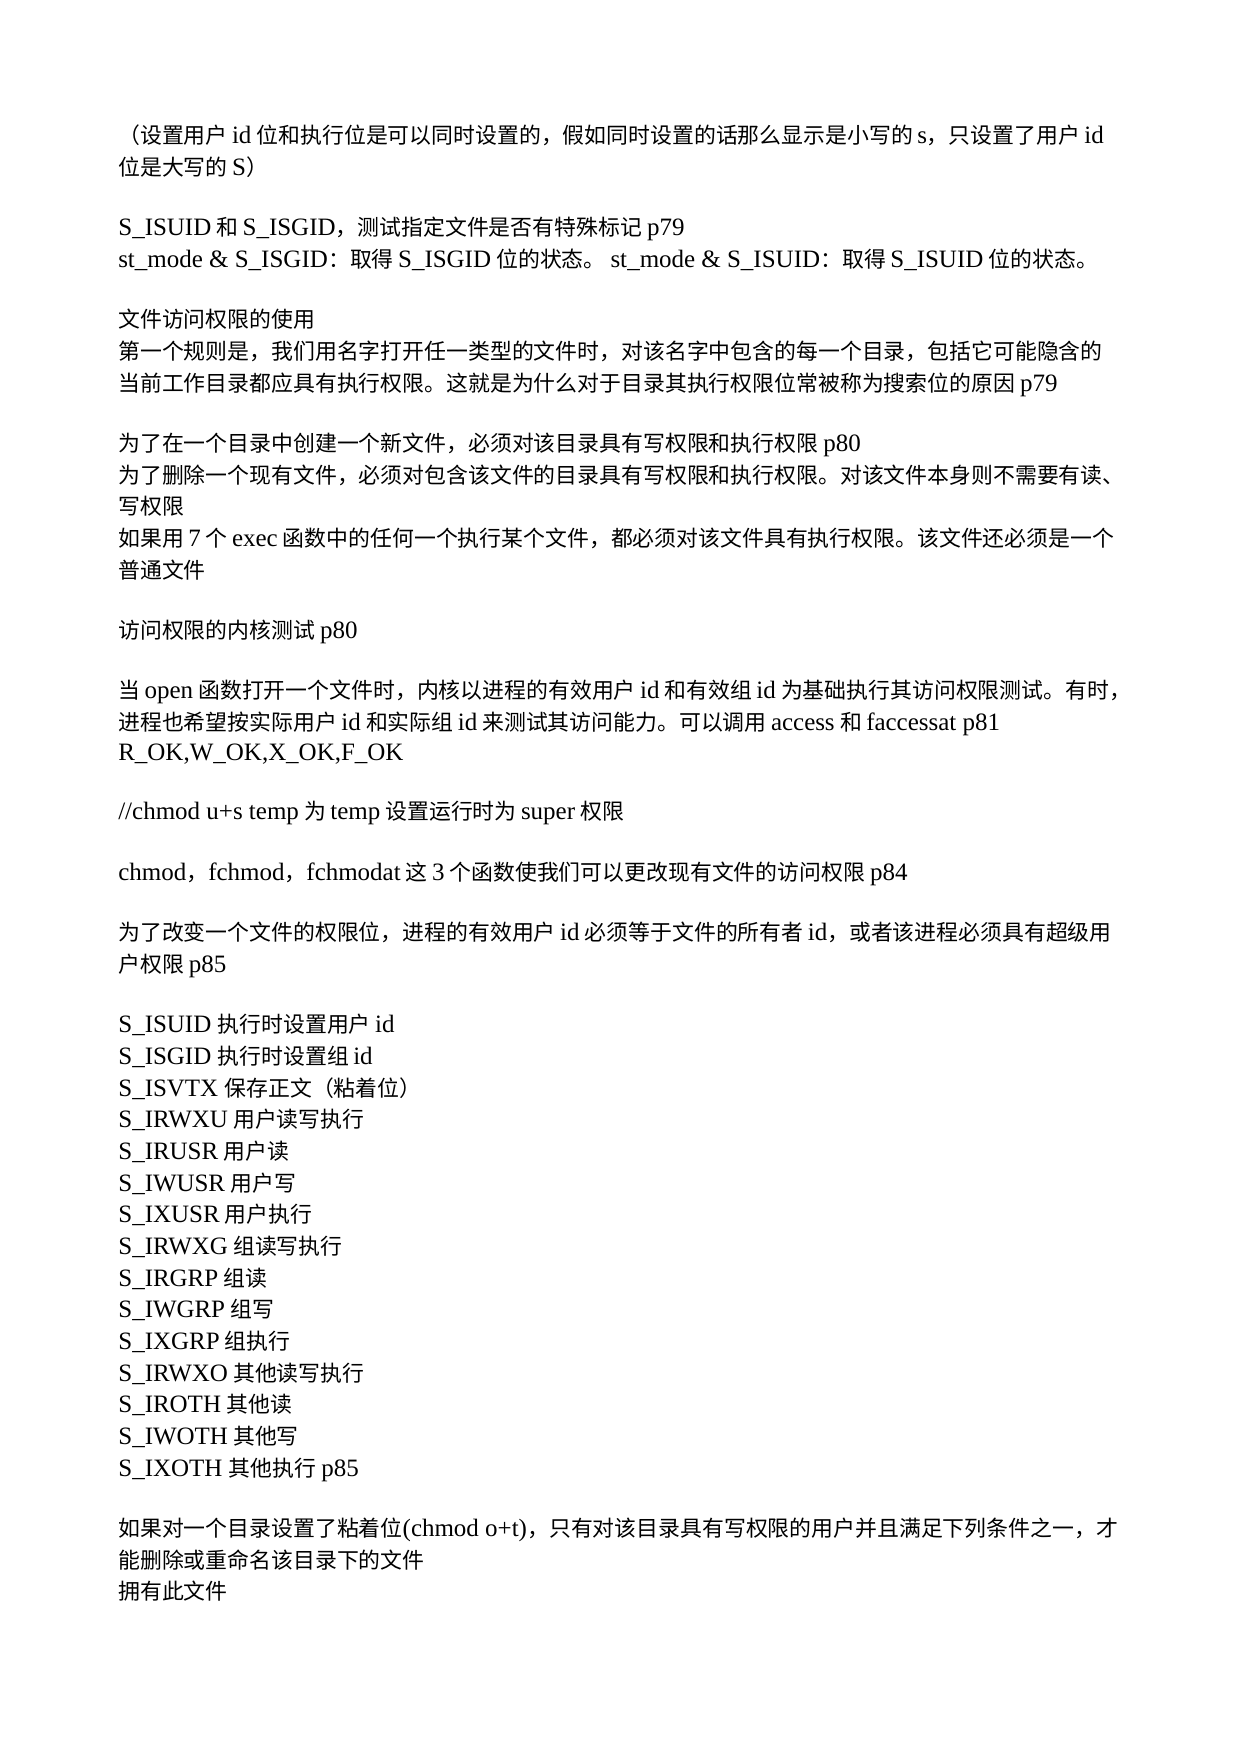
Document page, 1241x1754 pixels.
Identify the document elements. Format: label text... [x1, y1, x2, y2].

text chmod，fchmod，fchmodat这3个函数使我们可以更改现有文件的访问权限 p84 [118, 855, 1122, 886]
text 当open函数打开一个文件时，内核以进程的有效用户id和有效组id为基础执行其访问权限测试。有时，进程也希望按实际用户id和实际组id来测试其访问能力。可以调用access和faccessat p81 [118, 673, 1122, 737]
text 为了改变一个文件的权限位，进程的有效用户id必须等于文件的所有者id，或者该进程必须具有超级用户权限 p85 [118, 915, 1122, 978]
text S_IWGRP组写 [118, 1292, 1122, 1324]
text S_IRWXU用户读写执行 [118, 1102, 1122, 1134]
text 拥有此文件 [118, 1574, 1122, 1606]
text 为了删除一个现有文件，必须对包含该文件的目录具有写权限和执行权限。对该文件本身则不需要有读、写权限 [118, 458, 1122, 521]
text （设置用户id位和执行位是可以同时设置的，假如同时设置的话那么显示是小写的s，只设置了用户id位是大写的S） [118, 118, 1122, 181]
text //chmod u+s temp为temp设置运行时为super权限 [118, 794, 1122, 826]
text S_IXUSR用户执行 [118, 1197, 1122, 1229]
text 文件访问权限的使用 [118, 302, 1122, 334]
text S_IRWXG组读写执行 [118, 1229, 1122, 1261]
text S_IWOTH其他写 [118, 1419, 1122, 1451]
text S_ISUID和S_ISGID，测试指定文件是否有特殊标记 p79 [118, 210, 1122, 242]
text S_IWUSR用户写 [118, 1166, 1122, 1197]
text R_OK,W_OK,X_OK,F_OK [118, 737, 1122, 766]
text S_ISVTX 保存正文（粘着位） [118, 1071, 1122, 1102]
text st_mode & S_ISGID：取得S_ISGID位的状态。 st_mode & S_ISUID：取得S_ISUID位的状态。 [118, 242, 1122, 273]
text 如果对一个目录设置了粘着位(chmod o+t)，只有对该目录具有写权限的用户并且满足下列条件之一，才能删除或重命名该目录下的文件 [118, 1511, 1122, 1574]
text S_IRUSR用户读 [118, 1134, 1122, 1166]
text S_IXGRP组执行 [118, 1324, 1122, 1356]
text S_IRWXO其他读写执行 [118, 1356, 1122, 1387]
text 第一个规则是，我们用名字打开任一类型的文件时，对该名字中包含的每一个目录，包括它可能隐含的当前工作目录都应具有执行权限。这就是为什么对于目录其执行权限位常被称为搜索位的原因 p79 [118, 334, 1122, 397]
text S_ISGID 执行时设置组id [118, 1039, 1122, 1071]
text S_ISUID 执行时设置用户id [118, 1007, 1122, 1039]
text 如果用7个exec函数中的任何一个执行某个文件，都必须对该文件具有执行权限。该文件还必须是一个普通文件 [118, 521, 1122, 584]
text S_IXOTH 其他执行 p85 [118, 1451, 1122, 1482]
text S_IROTH其他读 [118, 1387, 1122, 1419]
text 为了在一个目录中创建一个新文件，必须对该目录具有写权限和执行权限 p80 [118, 426, 1122, 458]
text S_IRGRP组读 [118, 1261, 1122, 1292]
text 访问权限的内核测试 p80 [118, 613, 1122, 645]
